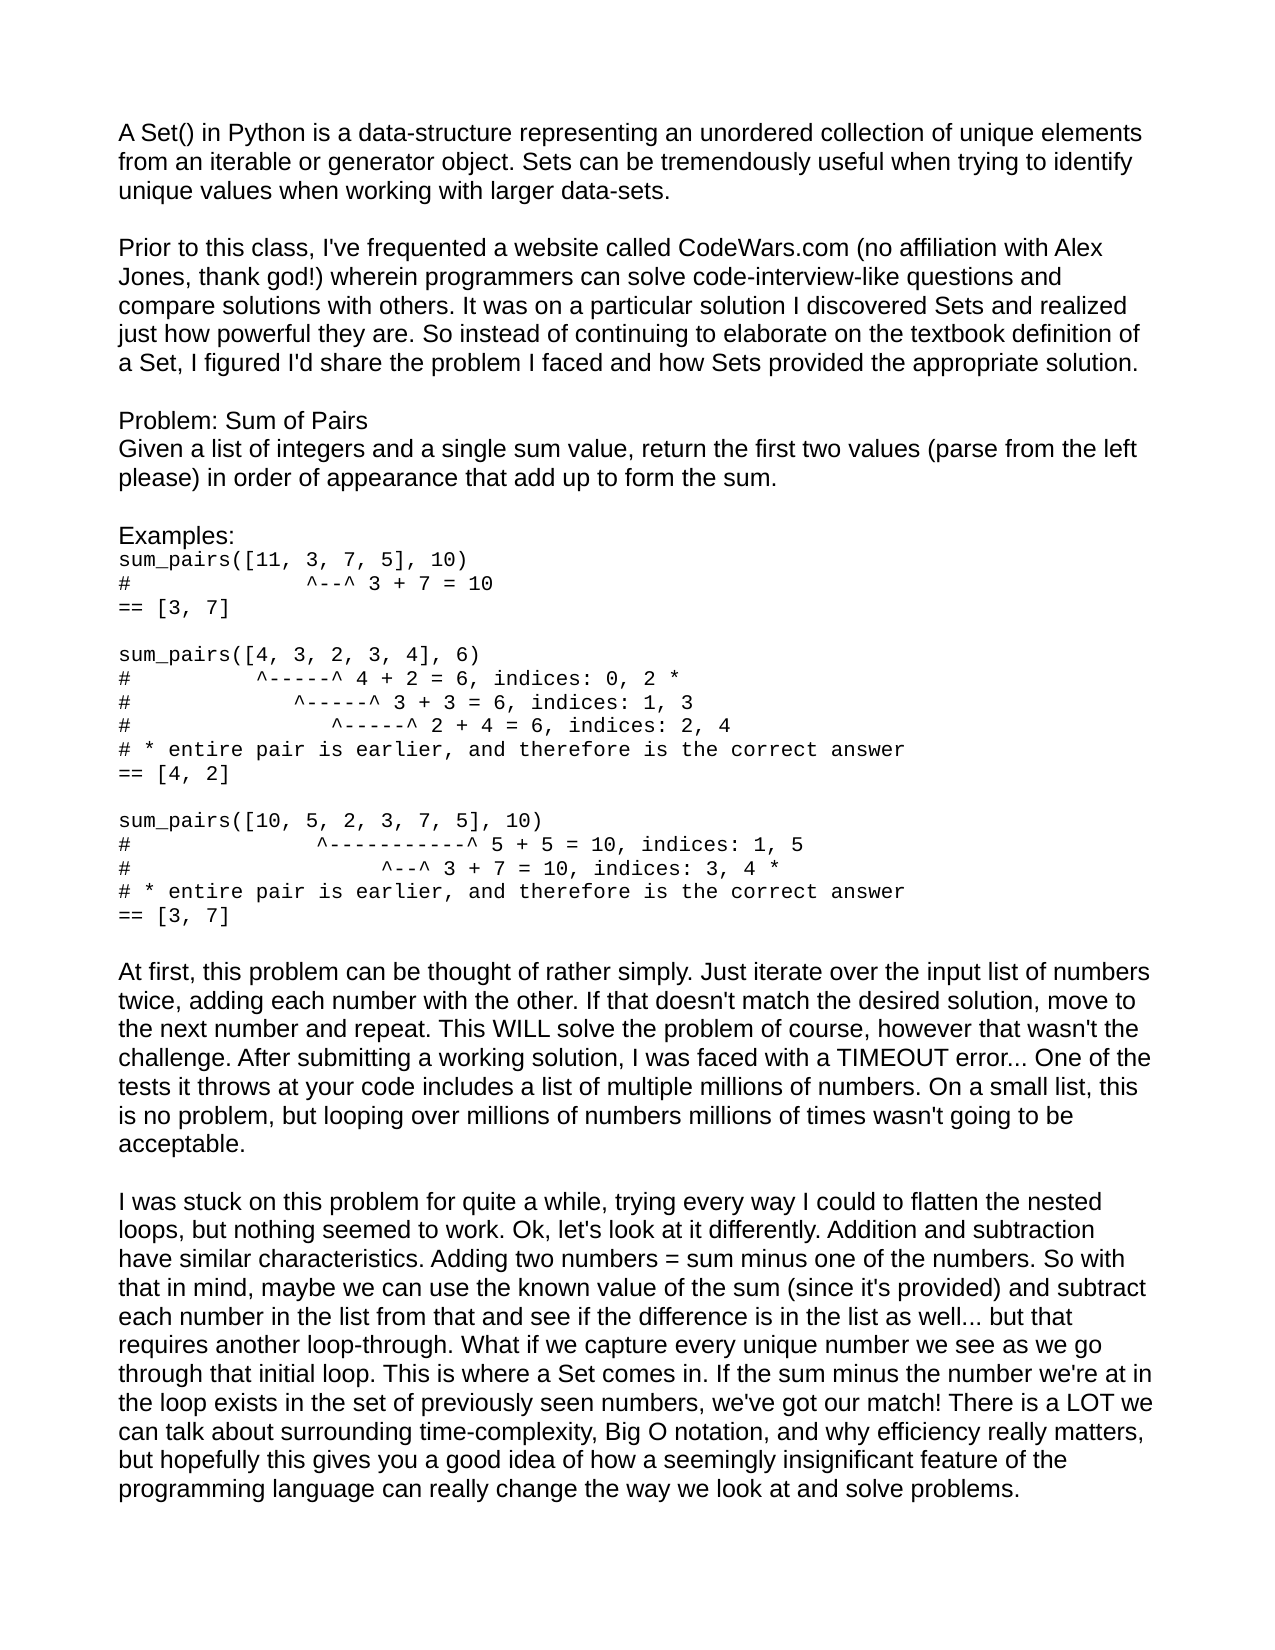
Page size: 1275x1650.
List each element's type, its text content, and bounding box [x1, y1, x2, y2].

text # ^-----^ 4 + 2 = 6, indices: 0, 2 * [118, 668, 1157, 692]
text At first, this problem can be thought of rather simply. Just iterate over the input list of numbers twice, adding each number with the other. If that doesn't match the desired solution, move to the next number and repeat. This WILL solve the problem of course, however that wasn't the challenge. After submitting a working solution, I was faced with a TIMEOUT error... One of the tests it throws at your code includes a list of multiple millions of numbers. On a small list, this is no problem, but looping over millions of numbers millions of times wasn't going to be acceptable. [118, 928, 1157, 1158]
text Problem: Sum of Pairs [118, 406, 1157, 434]
text I was stuck on this problem for quite a while, trying every way I could to flatten the nested loops, but nothing seemed to work. Ok, let's look at it differently. Addition and subtraction have similar characteristics. Adding two numbers = sum minus one of the numbers. So with that in mind, maybe we can use the known value of the sum (since it's provided) and subtract each number in the list from that and see if the difference is in the list as well... but that requires another loop-through. What if we capture every unique number we see as we go through that initial loop. This is where a Set comes in. If the sum minus the number we're at in the loop exists in the set of previously seen numbers, we've got our match! There is a LOT we can talk about surrounding time-complexity, Big O notation, and why efficiency really matters, but hopefully this gives you a good idea of how a seemingly insignificant feature of the programming language can really change the way we look at and solve problems. [118, 1186, 1157, 1503]
text # * entire pair is earlier, and therefore is the correct answer [118, 881, 1157, 905]
text sum_pairs([4, 3, 2, 3, 4], 6) [118, 644, 1157, 668]
text == [3, 7] [118, 905, 1157, 928]
text # ^-----------^ 5 + 5 = 10, indices: 1, 5 [118, 834, 1157, 858]
text # * entire pair is earlier, and therefore is the correct answer [118, 739, 1157, 763]
text Examples: [118, 521, 1157, 549]
text sum_pairs([11, 3, 7, 5], 10) [118, 549, 1157, 573]
text == [3, 7] [118, 597, 1157, 620]
text # ^-----^ 2 + 4 = 6, indices: 2, 4 [118, 715, 1157, 739]
text Prior to this class, I've frequented a website called CodeWars.com (no affiliation with Alex Jones, thank god!) wherein programmers can solve code-interview-like questions and compare solutions with others. It was on a particular solution I discovered Sets and realized just how powerful they are. So instead of continuing to elaborate on the textbook definition of a Set, I figured I'd share the problem I faced and how Sets provided the appropriate solution. [118, 233, 1157, 377]
text A Set() in Python is a data-structure representing an unordered collection of unique elements from an iterable or generator object. Sets can be tremendously useful when trying to identify unique values when working with larger data-sets. [118, 118, 1157, 204]
text # ^-----^ 3 + 3 = 6, indices: 1, 3 [118, 692, 1157, 715]
text # ^--^ 3 + 7 = 10, indices: 3, 4 * [118, 858, 1157, 881]
text sum_pairs([10, 5, 2, 3, 7, 5], 10) [118, 810, 1157, 834]
text == [4, 2] [118, 763, 1157, 786]
text Given a list of integers and a single sum value, return the first two values (parse from the left please) in order of appearance that add up to form the sum. [118, 434, 1157, 492]
text # ^--^ 3 + 7 = 10 [118, 573, 1157, 597]
